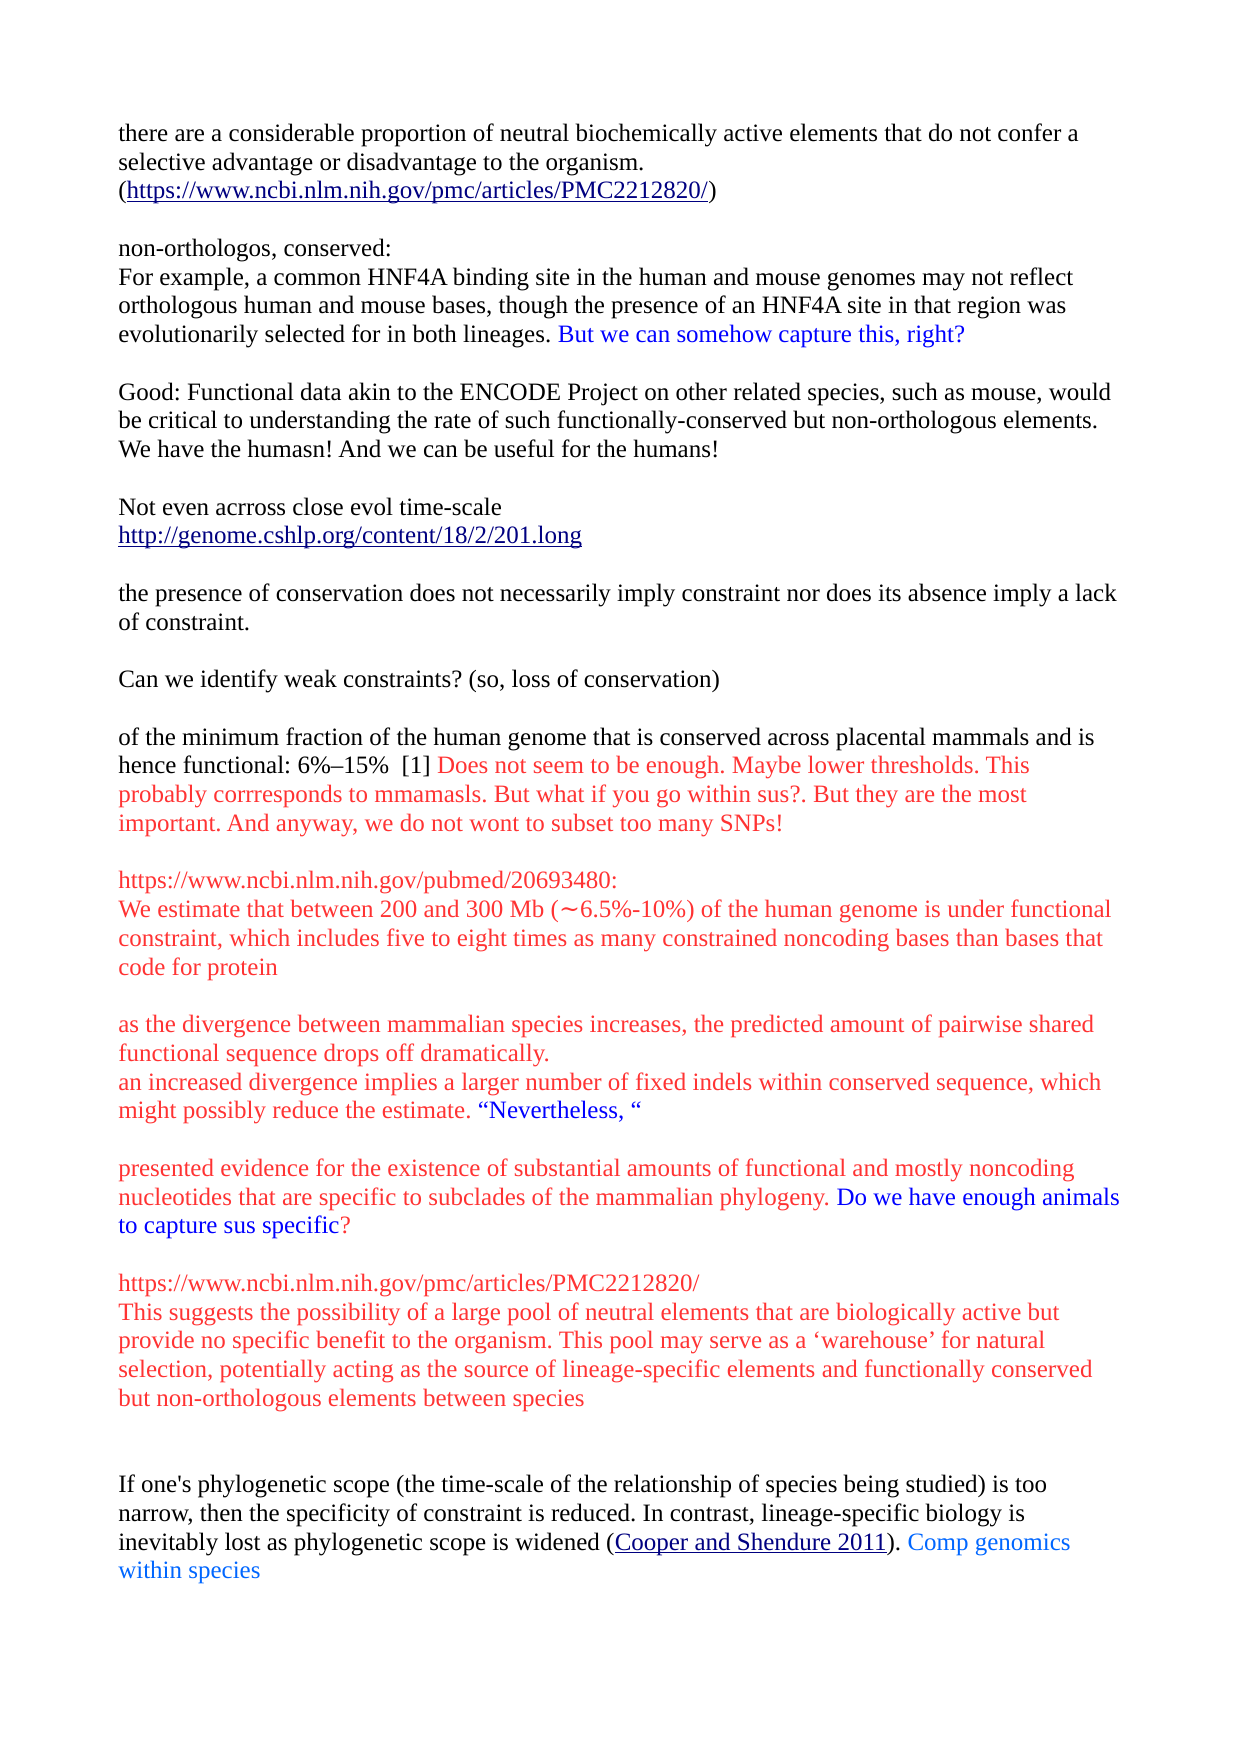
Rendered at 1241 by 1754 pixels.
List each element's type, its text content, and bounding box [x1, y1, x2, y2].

text non-orthologos, conserved: [118, 233, 1122, 262]
text We estimate that between 200 and 300 Mb (∼6.5%-10%) of the human genome is under functional constraint, which includes five to eight times as many constrained noncoding bases than bases that code for protein [118, 894, 1122, 981]
text there are a considerable proportion of neutral biochemically active elements that do not confer a selective advantage or disadvantage to the organism.(https://www.ncbi.nlm.nih.gov/pmc/articles/PMC2212820/) [118, 118, 1122, 204]
text http://genome.cshlp.org/content/18/2/201.long [118, 521, 1122, 549]
text This suggests the possibility of a large pool of neutral elements that are biologically active but provide no specific benefit to the organism. This pool may serve as a ‘warehouse’ for natural selection, potentially acting as the source of lineage-specific elements and functionally conserved but non-orthologous elements between species [118, 1297, 1122, 1412]
text We have the humasn! And we can be useful for the humans! [118, 434, 1122, 463]
text the presence of conservation does not necessarily imply constraint nor does its absence imply a lack of constraint. [118, 578, 1122, 636]
text Good: Functional data akin to the ENCODE Project on other related species, such as mouse, would be critical to understanding the rate of such functionally-conserved but non-orthologous elements. [118, 377, 1122, 434]
text https://www.ncbi.nlm.nih.gov/pmc/articles/PMC2212820/ [118, 1268, 1122, 1297]
text presented evidence for the existence of substantial amounts of functional and mostly noncoding nucleotides that are specific to subclades of the mammalian phylogeny. Do we have enough animals to capture sus specific? [118, 1153, 1122, 1239]
text https://www.ncbi.nlm.nih.gov/pubmed/20693480: [118, 866, 1122, 894]
text of the minimum fraction of the human genome that is conserved across placental mammals and is hence functional: 6%–15% [1] Does not seem to be enough. Maybe lower thresholds. This probably corrresponds to mmamasls. But what if you go within sus?. But they are the most important. And anyway, we do not wont to subset too many SNPs! [118, 722, 1122, 837]
text Can we identify weak constraints? (so, loss of conservation) [118, 664, 1122, 693]
text For example, a common HNF4A binding site in the human and mouse genomes may not reflect orthologous human and mouse bases, though the presence of an HNF4A site in that region was evolutionarily selected for in both lineages. But we can somehow capture this, right? [118, 262, 1122, 348]
text an increased divergence implies a larger number of fixed indels within conserved sequence, which might possibly reduce the estimate. “Nevertheless, “ [118, 1067, 1122, 1124]
text as the divergence between mammalian species increases, the predicted amount of pairwise shared functional sequence drops off dramatically. [118, 1009, 1122, 1067]
text If one's phylogenetic scope (the time-scale of the relationship of species being studied) is too narrow, then the specificity of constraint is reduced. In contrast, lineage-specific biology is inevitably lost as phylogenetic scope is widened (Cooper and Shendure 2011). Comp genomics within species [118, 1469, 1122, 1584]
text Not even acrross close evol time-scale [118, 492, 1122, 521]
